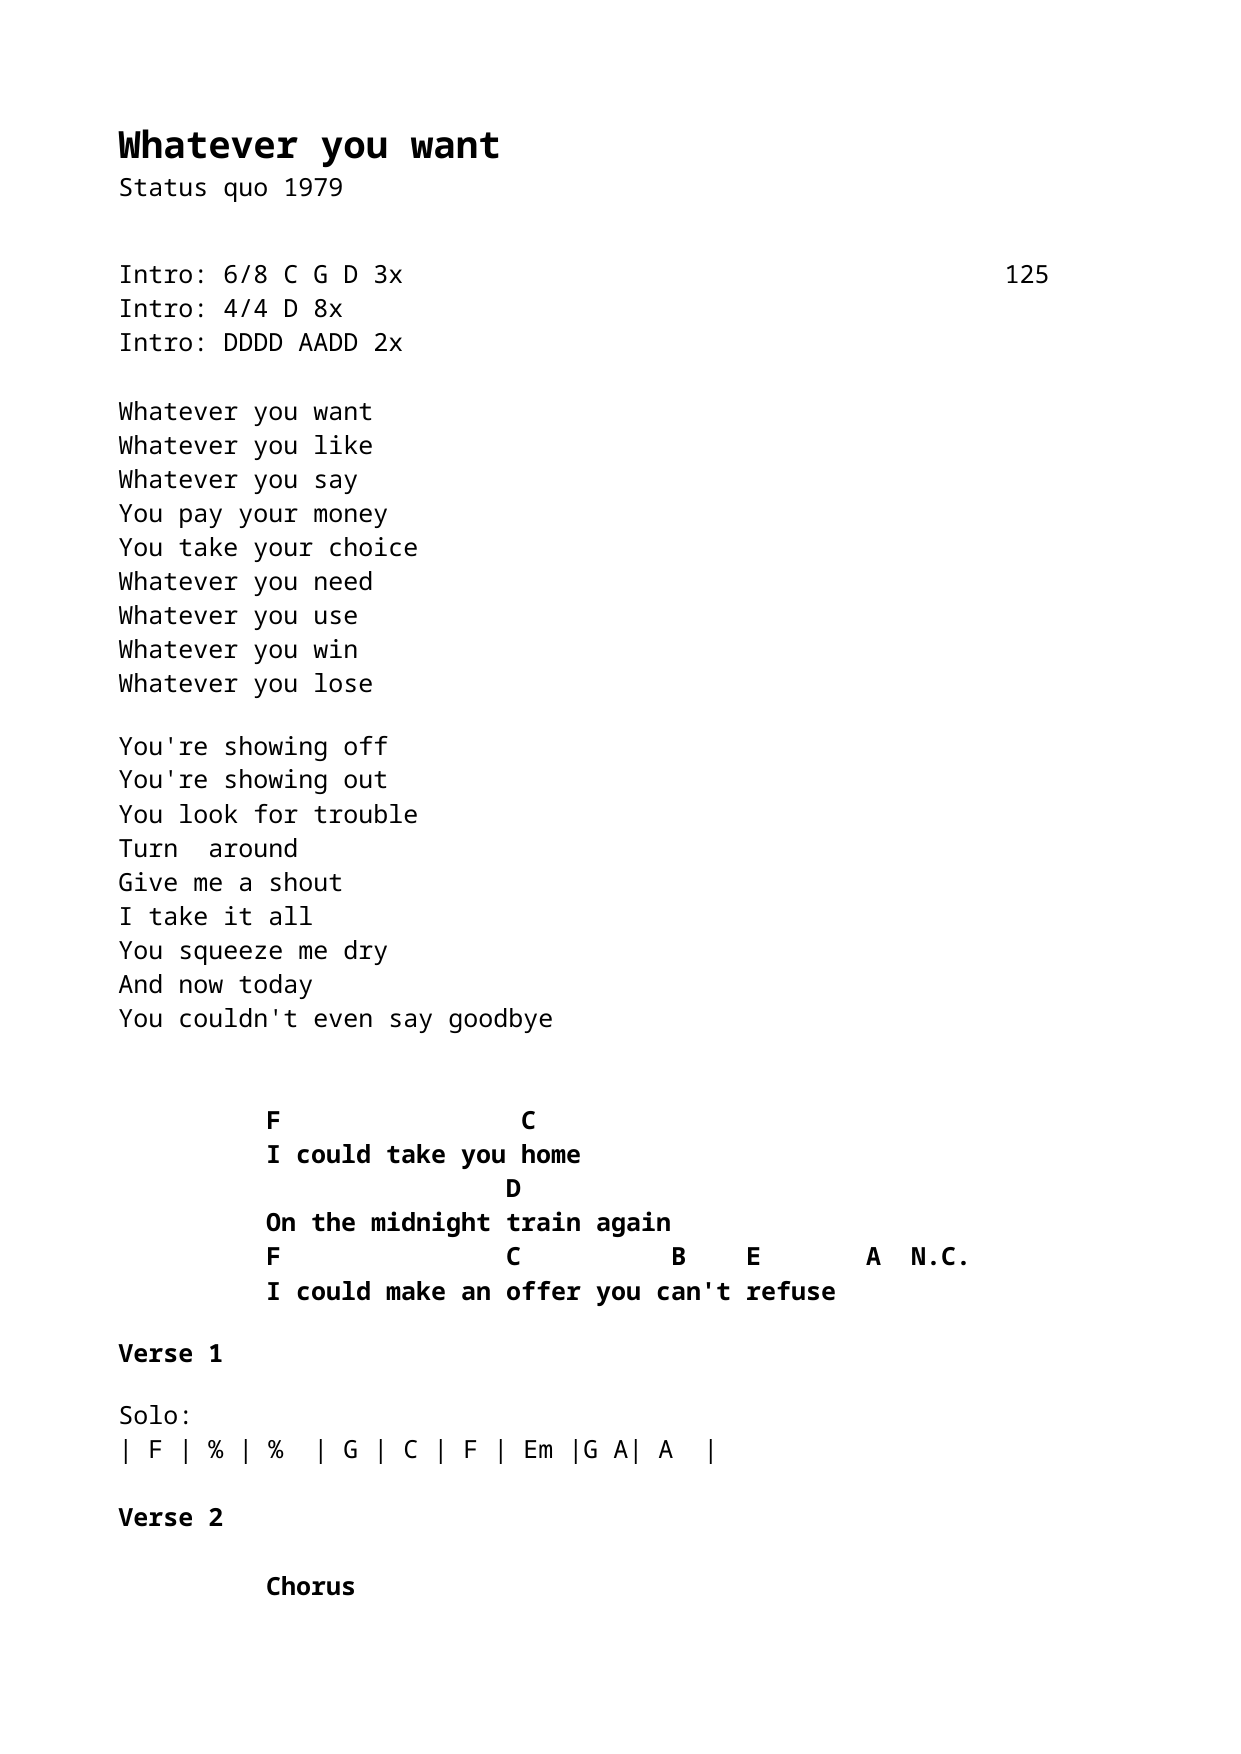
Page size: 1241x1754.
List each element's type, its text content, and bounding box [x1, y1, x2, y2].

text You look for trouble [118, 796, 1122, 830]
text I take it all [118, 898, 1122, 932]
text You pay your money [118, 495, 1122, 529]
text Give me a shout [118, 864, 1122, 898]
text Whatever you need [118, 563, 1122, 598]
text Turn around [118, 830, 1122, 864]
text Whatever you say [118, 461, 1122, 495]
text You're showing out [118, 762, 1122, 796]
text Verse 1 [118, 1336, 1122, 1369]
text Whatever you like [118, 427, 1122, 461]
text You take your choice [118, 529, 1122, 563]
text You couldn't even say goodbye [118, 1001, 1122, 1035]
text Intro: 6/8 C G D 3x 125 Intro: 4/4 D 8x [118, 257, 1122, 325]
text Whatever you want Status quo 1979 [118, 118, 1122, 227]
text Whatever you use [118, 598, 1122, 632]
text Intro: DDDD AADD 2x Whatever you want [118, 325, 1122, 427]
text Whatever you lose [118, 666, 1122, 700]
text You squeeze me dry [118, 932, 1122, 967]
text And now today [118, 967, 1122, 1001]
text Solo: | F | % | % | G | C | F | Em |G A| A | Verse 2 Chorus [118, 1398, 1122, 1602]
text You're showing off [118, 728, 1122, 762]
text F C I could take you home D On the midnight train again F C B E A N.C. I could make an offer you can't refuse [266, 1035, 1122, 1307]
text Whatever you win [118, 632, 1122, 666]
